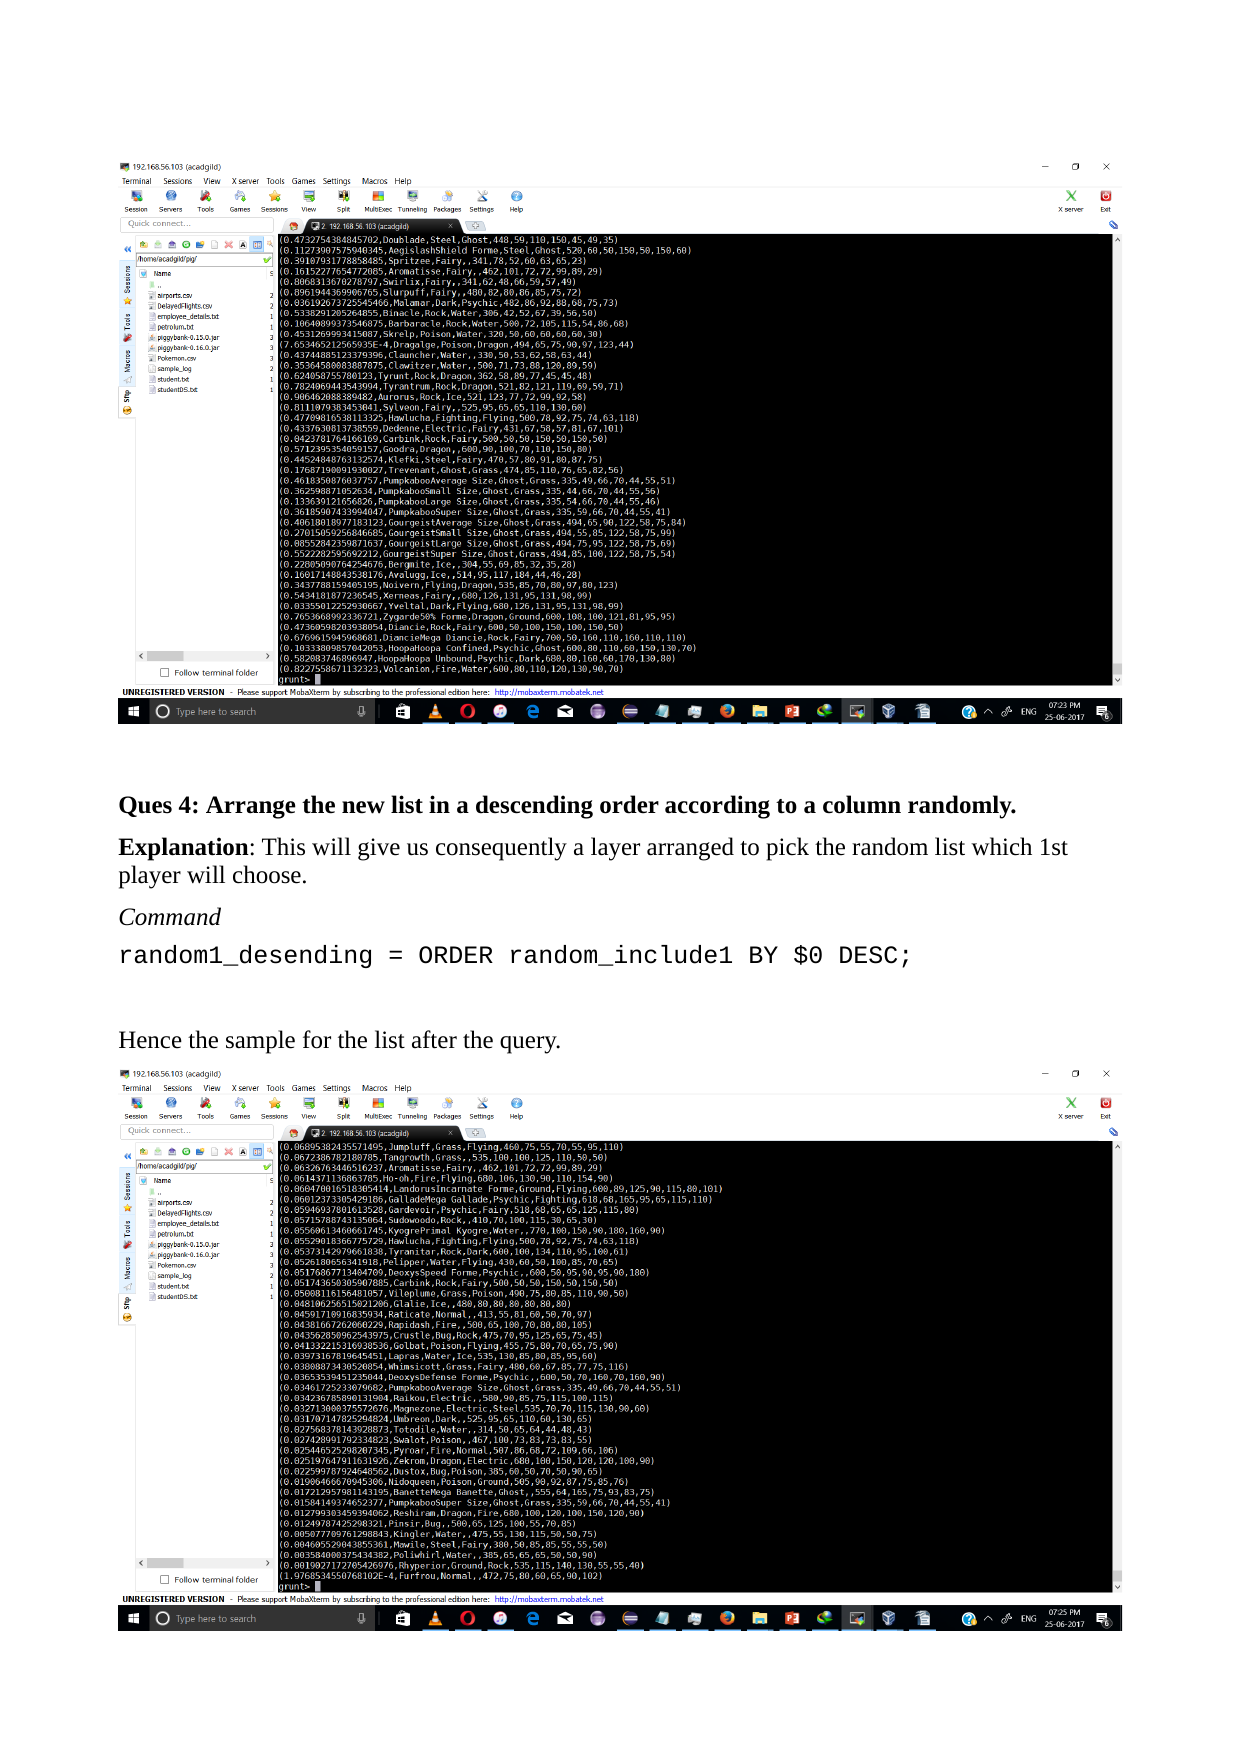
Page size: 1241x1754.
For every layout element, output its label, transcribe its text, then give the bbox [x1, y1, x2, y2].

picture [118, 1066, 1123, 1631]
picture [118, 159, 1123, 724]
text Command [118, 902, 1122, 930]
text random1_desending = ORDER random_include1 BY $0 DESC; [118, 943, 1122, 971]
subtitle Ques 4: Arrange the new list in a descending order according to a column randomly. [118, 790, 1122, 819]
text Hence the sample for the list after the query. [118, 1025, 1122, 1054]
text Explanation: This will give us consequently a layer arranged to pick the random list which 1st player will choose. [118, 832, 1122, 889]
